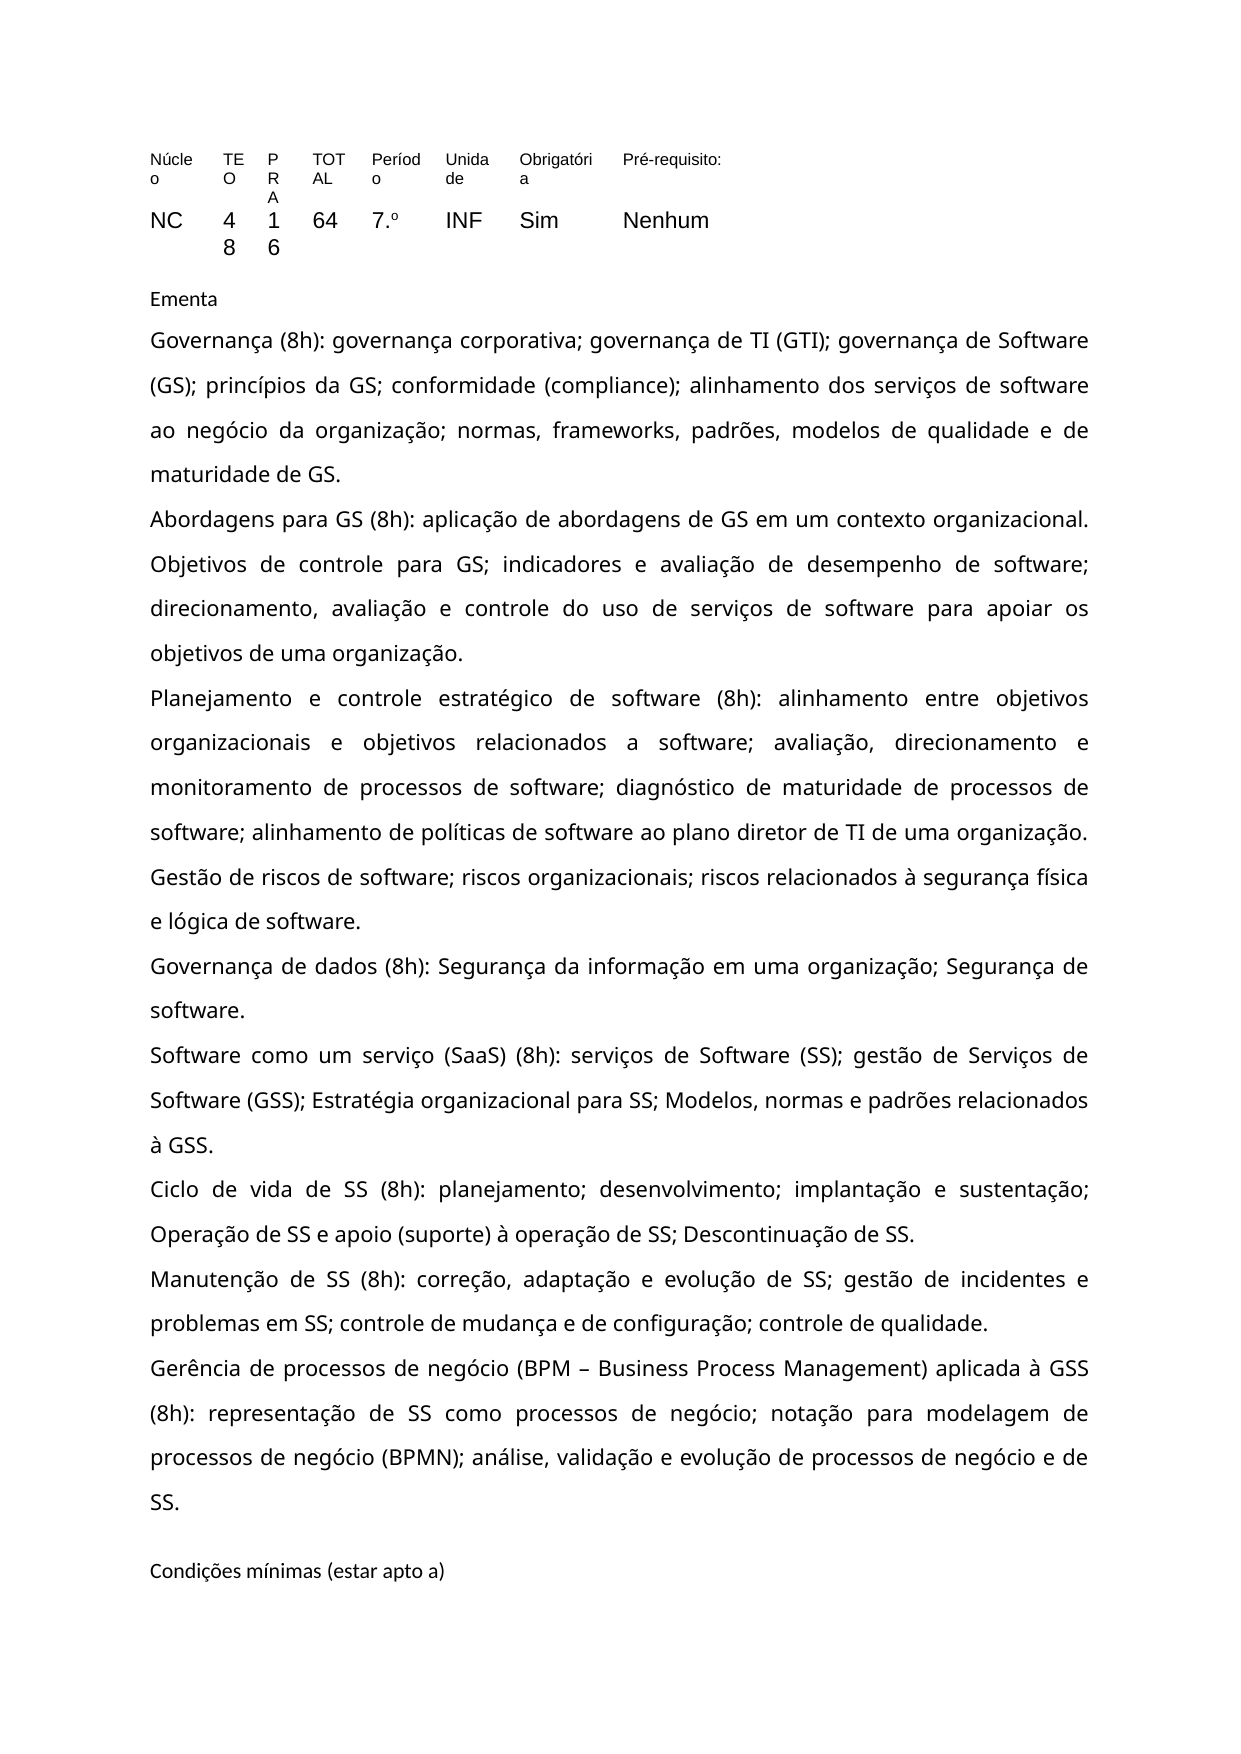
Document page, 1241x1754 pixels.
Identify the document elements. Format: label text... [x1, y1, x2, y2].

text Gerência de processos de negócio (BPM – Business Process Management) aplicada à GSS (8h): representação de SS como processos de negócio; notação para modelagem de processos de negócio (BPMN); análise, validação e evolução de processos de negócio e de SS. [150, 1353, 1090, 1517]
table_header Unidade [434, 150, 508, 207]
subtitle Ementa [150, 285, 1090, 312]
subtitle Condições mínimas (estar apto a) [150, 1557, 1090, 1583]
table_header TEO [212, 150, 256, 207]
table_cell NC [139, 208, 212, 260]
text Planejamento e controle estratégico de software (8h): alinhamento entre objetivos organizacionais e objetivos relacionados a software; avaliação, direcionamento e monitoramento de processos de software; diagnóstico de maturidade de processos de software; alinhamento de políticas de software ao plano diretor de TI de uma organização. Gestão de riscos de software; riscos organizacionais; riscos relacionados à segurança física e lógica de software. [150, 683, 1090, 936]
table_cell 64 [301, 208, 360, 260]
table_header Pré-requisito: [611, 150, 1004, 207]
table_header TOTAL [301, 150, 360, 207]
text Software como um serviço (SaaS) (8h): serviços de Software (SS); gestão de Serviços de Software (GSS); Estratégia organizacional para SS; Modelos, normas e padrões relacionados à GSS. [150, 1040, 1090, 1159]
table_header Núcleo [139, 150, 212, 207]
text Governança de dados (8h): Segurança da informação em uma organização; Segurança de software. [150, 951, 1090, 1025]
table_header PRA [256, 150, 301, 207]
table_cell 16 [256, 208, 301, 260]
table_cell Sim [508, 208, 611, 260]
table_cell Nenhum [611, 208, 1004, 260]
table_header Período [360, 150, 434, 207]
text Governança (8h): governança corporativa; governança de TI (GTI); governança de Software (GS); princípios da GS; conformidade (compliance); alinhamento dos serviços de software ao negócio da organização; normas, frameworks, padrões, modelos de qualidade e de maturidade de GS. [150, 325, 1090, 489]
table_cell 48 [212, 208, 256, 260]
text Abordagens para GS (8h): aplicação de abordagens de GS em um contexto organizacional. Objetivos de controle para GS; indicadores e avaliação de desempenho de software; direcionamento, avaliação e controle do uso de serviços de software para apoiar os objetivos de uma organização. [150, 504, 1090, 668]
text Ciclo de vida de SS (8h): planejamento; desenvolvimento; implantação e sustentação; Operação de SS e apoio (suporte) à operação de SS; Descontinuação de SS. [150, 1174, 1090, 1249]
table_cell INF [434, 208, 508, 260]
table_header Obrigatória [508, 150, 611, 207]
table_cell 7.o [360, 208, 434, 260]
text Manutenção de SS (8h): correção, adaptação e evolução de SS; gestão de incidentes e problemas em SS; controle de mudança e de configuração; controle de qualidade. [150, 1264, 1090, 1338]
